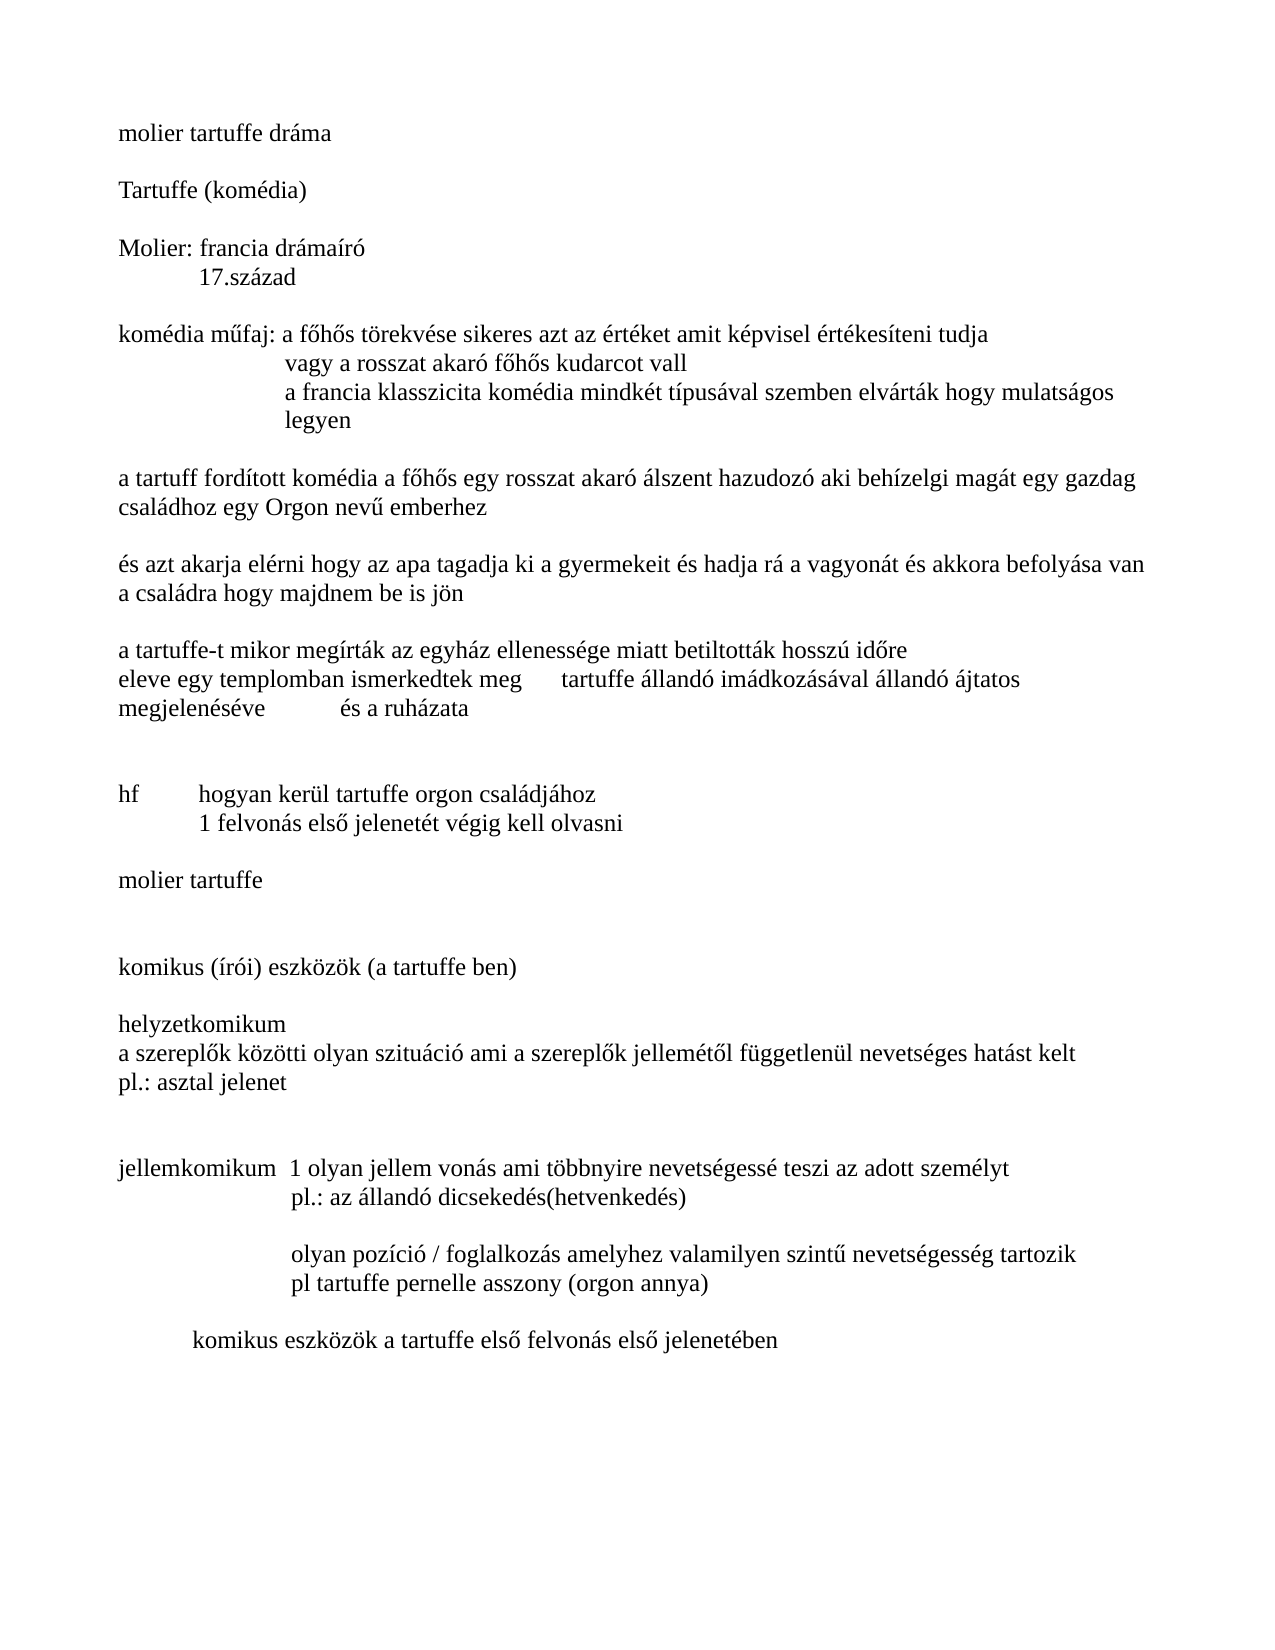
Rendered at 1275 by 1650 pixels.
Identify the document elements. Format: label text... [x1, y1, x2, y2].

text a szereplők közötti olyan szituáció ami a szereplők jellemétől függetlenül nevetséges hatást kelt [118, 1038, 1157, 1067]
text hf hogyan kerül tartuffe orgon családjához [118, 779, 1157, 808]
text vagy a rosszat akaró főhős kudarcot vall [118, 348, 1157, 377]
text 17.század [118, 262, 1157, 291]
text helyzetkomikum [118, 1009, 1157, 1038]
text komikus (írói) eszközök (a tartuffe ben) [118, 952, 1157, 981]
text és azt akarja elérni hogy az apa tagadja ki a gyermekeit és hadja rá a vagyonát és akkora befolyása van a családra hogy majdnem be is jön [118, 549, 1157, 607]
text komédia műfaj: a főhős törekvése sikeres azt az értéket amit képvisel értékesíteni tudja [118, 319, 1157, 348]
text jellemkomikum 1 olyan jellem vonás ami többnyire nevetségessé teszi az adott személyt [118, 1153, 1157, 1182]
text molier tartuffe [118, 866, 1157, 894]
text eleve egy templomban ismerkedtek meg tartuffe állandó imádkozásával állandó ájtatos megjelenéséve és a ruházata [118, 664, 1157, 722]
text a tartuffe-t mikor megírták az egyház ellenessége miatt betiltották hosszú időre [118, 636, 1157, 664]
text Tartuffe (komédia) [118, 176, 1157, 204]
text olyan pozíció / foglalkozás amelyhez valamilyen szintű nevetségesség tartozik [118, 1239, 1157, 1268]
text pl.: az állandó dicsekedés(hetvenkedés) [118, 1182, 1157, 1211]
text a tartuff fordított komédia a főhős egy rosszat akaró álszent hazudozó aki behízelgi magát egy gazdag családhoz egy Orgon nevű emberhez [118, 463, 1157, 521]
text 1 felvonás első jelenetét végig kell olvasni [118, 808, 1157, 837]
text pl tartuffe pernelle asszony (orgon annya) [118, 1268, 1157, 1297]
text Molier: francia drámaíró [118, 233, 1157, 262]
text komikus eszközök a tartuffe első felvonás első jelenetében [118, 1326, 1157, 1354]
text pl.: asztal jelenet [118, 1067, 1157, 1096]
text a francia klasszicita komédia mindkét típusával szemben elvárták hogy mulatságos legyen [118, 377, 1157, 434]
text molier tartuffe dráma [118, 118, 1157, 147]
